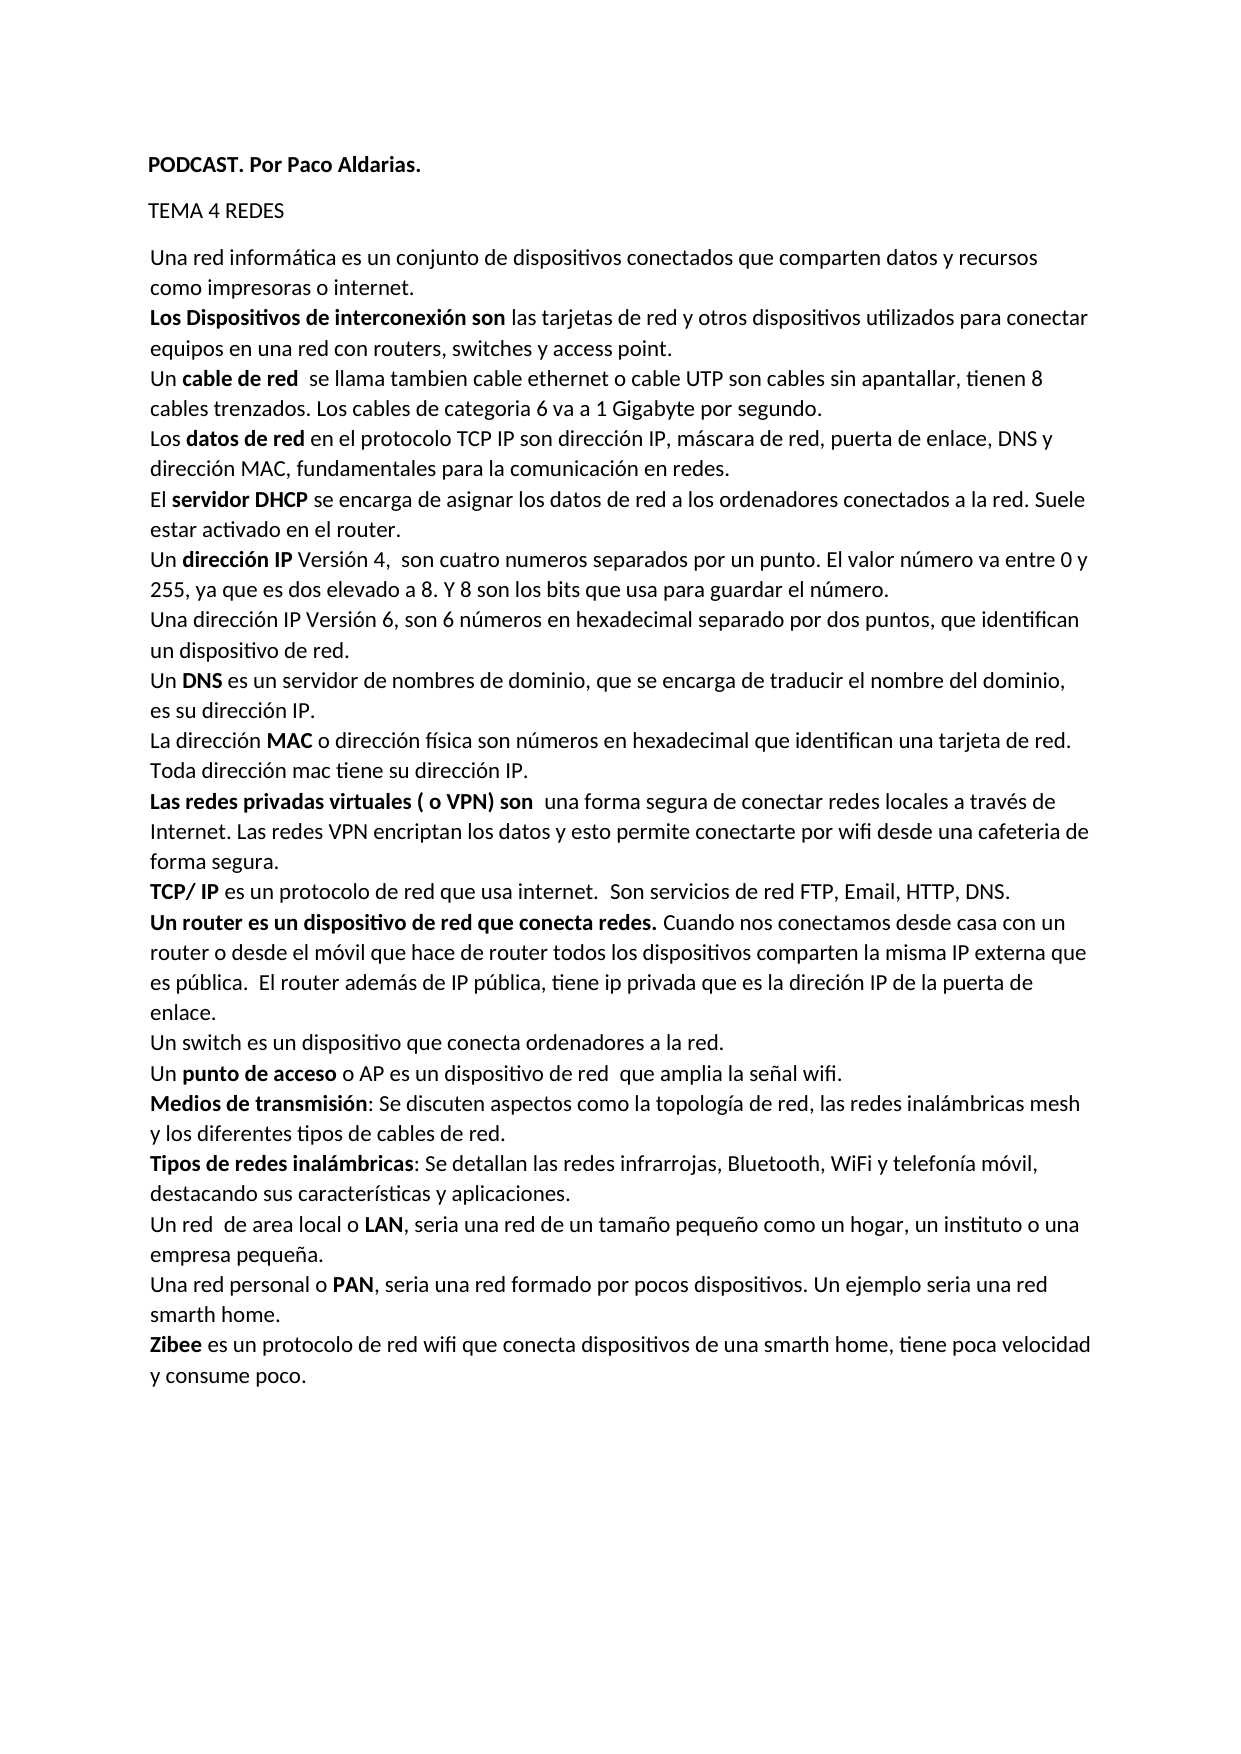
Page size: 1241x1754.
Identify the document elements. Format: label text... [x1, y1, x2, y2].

text Zibee es un protocolo de red wifi que conecta dispositivos de una smarth home, tiene poca velocidad y consume poco. [150, 1331, 1092, 1389]
text Tipos de redes inalámbricas: Se detallan las redes infrarrojas, Bluetooth, WiFi y telefonía móvil, destacando sus características y aplicaciones. [150, 1149, 1092, 1208]
text Una dirección IP Versión 6, son 6 números en hexadecimal separado por dos puntos, que identifican un dispositivo de red. [150, 606, 1092, 664]
text Un switch es un dispositivo que conecta ordenadores a la red. [150, 1028, 1092, 1057]
text Los Dispositivos de interconexión son las tarjetas de red y otros dispositivos utilizados para conectar equipos en una red con routers, switches y access point. [150, 303, 1092, 362]
text Una red personal o PAN, seria una red formado por pocos dispositivos. Un ejemplo seria una red smarth home. [150, 1270, 1092, 1328]
text La dirección MAC o dirección física son números en hexadecimal que identifican una tarjeta de red. Toda dirección mac tiene su dirección IP. [150, 726, 1092, 785]
text PODCAST. Por Paco Aldarias. [148, 150, 1092, 178]
text Un dirección IP Versión 4, son cuatro numeros separados por un punto. El valor número va entre 0 y 255, ya que es dos elevado a 8. Y 8 son los bits que usa para guardar el número. [150, 545, 1092, 603]
text Medios de transmisión: Se discuten aspectos como la topología de red, las redes inalámbricas mesh y los diferentes tipos de cables de red. [150, 1089, 1092, 1147]
text Las redes privadas virtuales ( o VPN) son una forma segura de conectar redes locales a través de Internet. Las redes VPN encriptan los datos y esto permite conectarte por wifi desde una cafeteria de forma segura. [150, 787, 1092, 875]
text Un punto de acceso o AP es un dispositivo de red que amplia la señal wifi. [150, 1059, 1092, 1087]
text Un router es un dispositivo de red que conecta redes. Cuando nos conectamos desde casa con un router o desde el móvil que hace de router todos los dispositivos comparten la misma IP externa que es pública. El router además de IP pública, tiene ip privada que es la direción IP de la puerta de enlace. [150, 908, 1092, 1026]
text TEMA 4 REDES [148, 197, 1092, 224]
text Un DNS es un servidor de nombres de dominio, que se encarga de traducir el nombre del dominio, es su dirección IP. [150, 666, 1092, 724]
text El servidor DHCP se encarga de asignar los datos de red a los ordenadores conectados a la red. Suele estar activado en el router. [150, 485, 1092, 543]
text TCP/ IP es un protocolo de red que usa internet. Son servicios de red FTP, Email, HTTP, DNS. [150, 877, 1092, 906]
text Una red informática es un conjunto de dispositivos conectados que comparten datos y recursos como impresoras o internet. [150, 243, 1092, 301]
text Un red de area local o LAN, seria una red de un tamaño pequeño como un hogar, un instituto o una empresa pequeña. [150, 1210, 1092, 1268]
text Un cable de red se llama tambien cable ethernet o cable UTP son cables sin apantallar, tienen 8 cables trenzados. Los cables de categoria 6 va a 1 Gigabyte por segundo. [150, 364, 1092, 422]
text Los datos de red en el protocolo TCP IP son dirección IP, máscara de red, puerta de enlace, DNS y dirección MAC, fundamentales para la comunicación en redes. [150, 424, 1092, 483]
